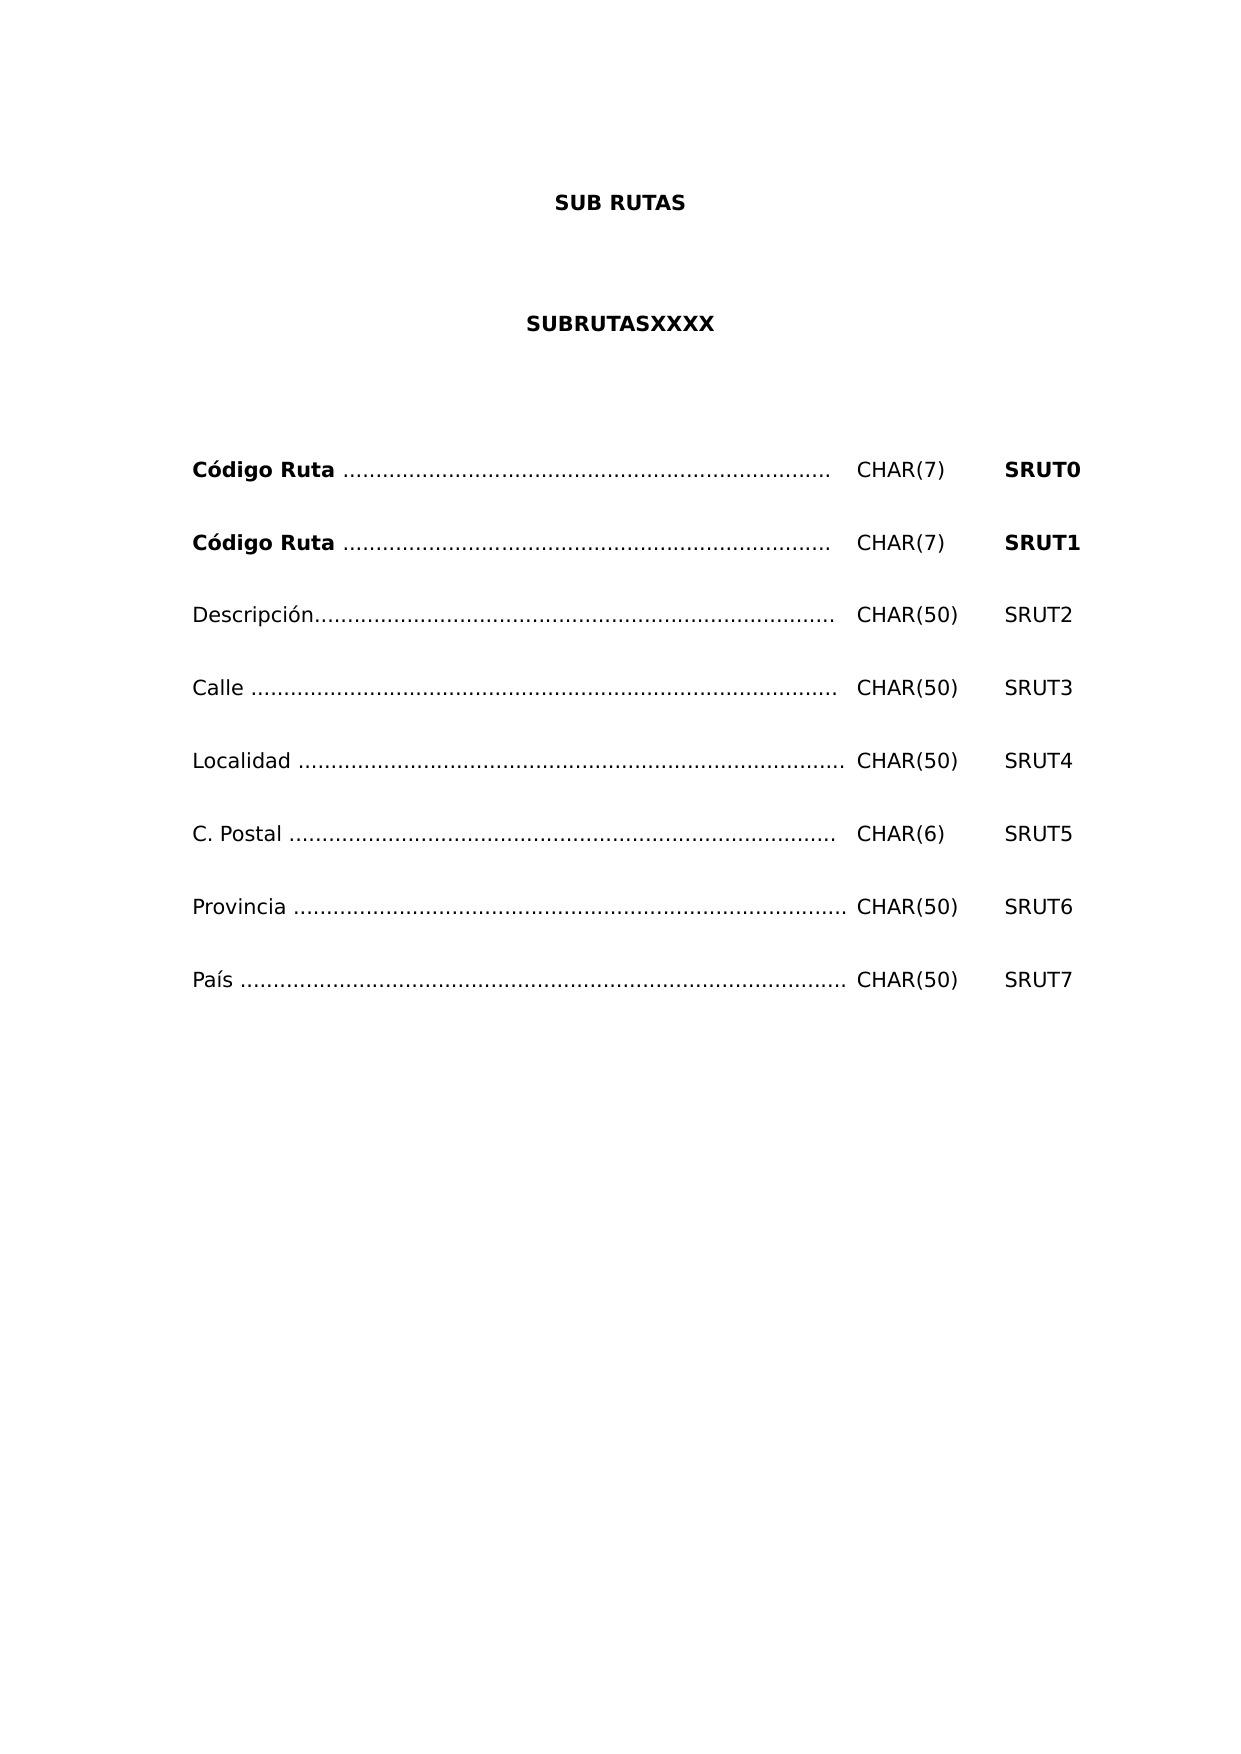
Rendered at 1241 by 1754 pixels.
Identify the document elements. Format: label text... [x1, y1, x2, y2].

text Descripción............................................................................... CHAR(50) SRUT2 [118, 603, 1122, 628]
text Código Ruta .......................................................................... CHAR(7) SRUT0 [118, 458, 1122, 482]
text País ............................................................................................ CHAR(50) SRUT7 [118, 968, 1122, 992]
text Código Ruta .......................................................................... CHAR(7) SRUT1 [118, 531, 1122, 555]
text Localidad ................................................................................... CHAR(50) SRUT4 [118, 749, 1122, 773]
text Provincia .................................................................................... CHAR(50) SRUT6 [118, 895, 1122, 919]
text C. Postal ................................................................................... CHAR(6) SRUT5 [118, 822, 1122, 846]
text Calle ......................................................................................... CHAR(50) SRUT3 [118, 676, 1122, 701]
text SUBRUTASXXXX [118, 312, 1122, 337]
text SUB RUTAS [118, 191, 1122, 215]
